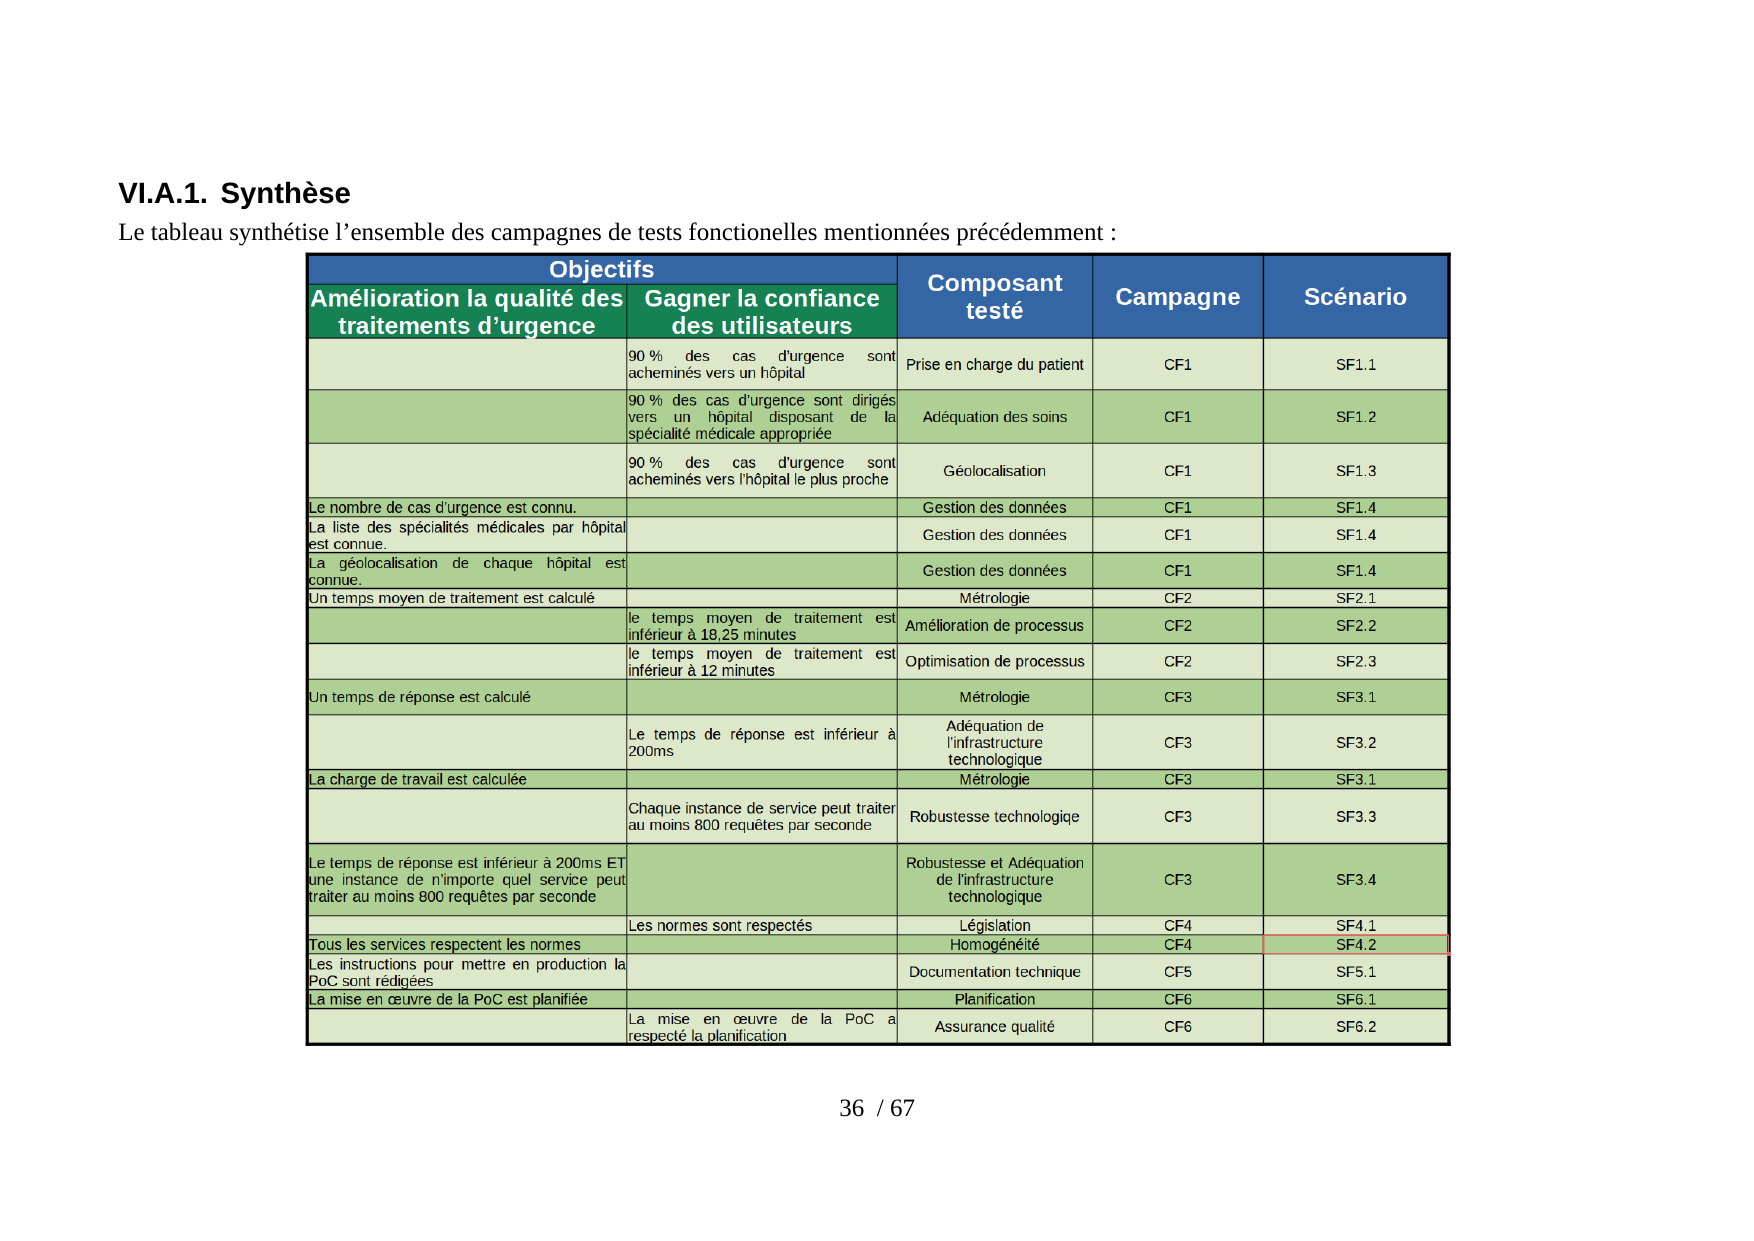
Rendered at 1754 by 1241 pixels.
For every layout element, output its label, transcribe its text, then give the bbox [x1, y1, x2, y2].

picture [302, 249, 1452, 1049]
text Le tableau synthétise l’ensemble des campagnes de tests fonctionelles mentionnées précédemment : [118, 217, 1636, 245]
subtitle Synthèse [118, 176, 1636, 210]
